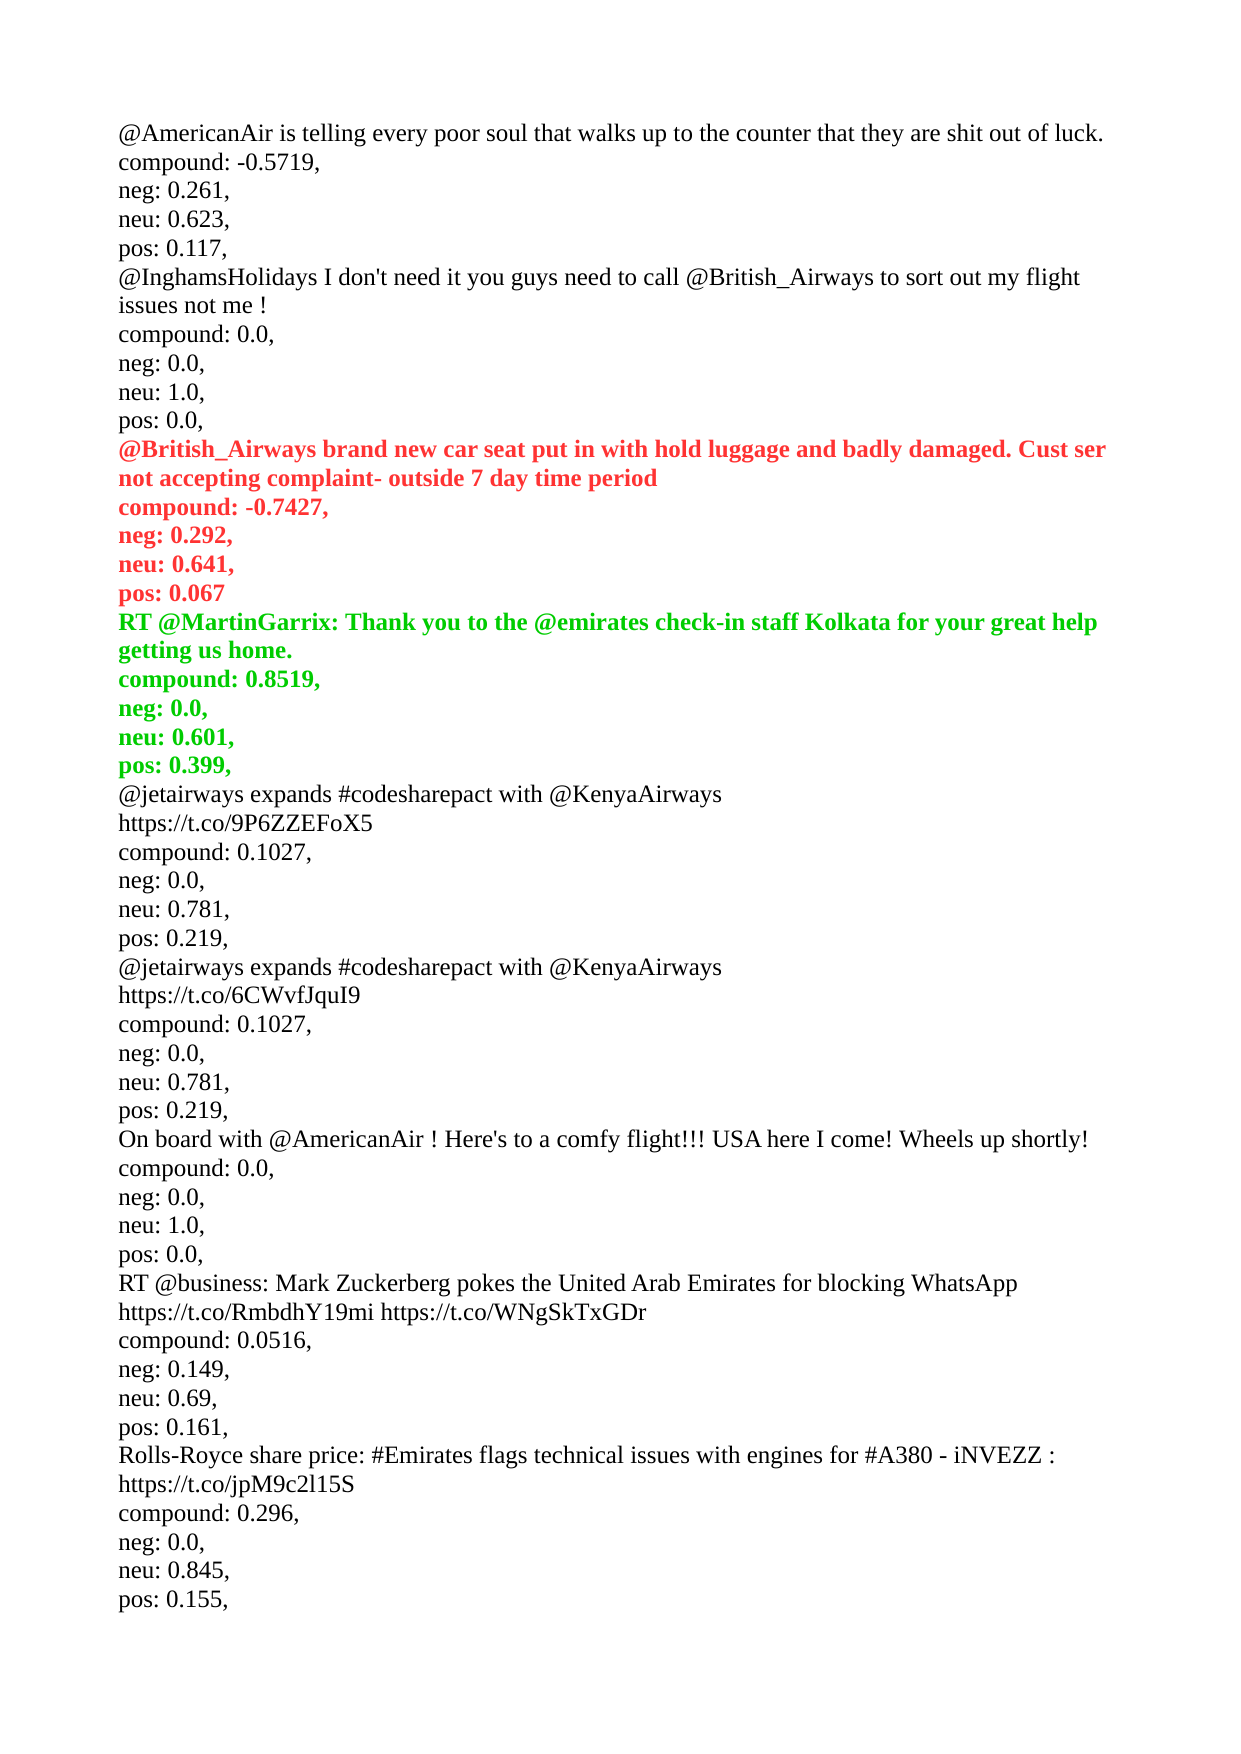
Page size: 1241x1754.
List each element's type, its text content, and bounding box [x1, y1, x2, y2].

text compound: 0.0, [118, 319, 1122, 348]
text neg: 0.0, [118, 1182, 1122, 1211]
text @AmericanAir is telling every poor soul that walks up to the counter that they are shit out of luck. [118, 118, 1122, 147]
text pos: 0.0, [118, 406, 1122, 434]
text neg: 0.0, [118, 1527, 1122, 1556]
text neu: 1.0, [118, 1211, 1122, 1239]
text On board with @AmericanAir ! Here's to a comfy flight!!! USA here I come! Wheels up shortly! [118, 1124, 1122, 1153]
text neu: 0.845, [118, 1556, 1122, 1584]
text RT @business: Mark Zuckerberg pokes the United Arab Emirates for blocking WhatsApp https://t.co/RmbdhY19mi https://t.co/WNgSkTxGDr [118, 1268, 1122, 1326]
text neu: 0.641, [118, 549, 1122, 578]
text neg: 0.261, [118, 176, 1122, 204]
text neu: 0.781, [118, 894, 1122, 923]
text neg: 0.0, [118, 693, 1122, 722]
text compound: 0.1027, [118, 1009, 1122, 1038]
text neu: 0.781, [118, 1067, 1122, 1096]
text neu: 0.69, [118, 1383, 1122, 1412]
text compound: 0.0, [118, 1153, 1122, 1182]
text https://t.co/6CWvfJquI9 [118, 981, 1122, 1009]
text neg: 0.292, [118, 521, 1122, 549]
text @InghamsHolidays I don't need it you guys need to call @British_Airways to sort out my flight issues not me ! [118, 262, 1122, 319]
text @jetairways expands #codesharepact with @KenyaAirways [118, 779, 1122, 808]
text https://t.co/9P6ZZEFoX5 [118, 808, 1122, 837]
text @jetairways expands #codesharepact with @KenyaAirways [118, 952, 1122, 981]
text @British_Airways brand new car seat put in with hold luggage and badly damaged. Cust ser not accepting complaint- outside 7 day time period [118, 434, 1122, 492]
text pos: 0.219, [118, 1096, 1122, 1124]
text neg: 0.0, [118, 866, 1122, 894]
text pos: 0.067 [118, 578, 1122, 607]
text Rolls-Royce share price: #Emirates flags technical issues with engines for #A380 - iNVEZZ : https://t.co/jpM9c2l15S [118, 1441, 1122, 1498]
text pos: 0.161, [118, 1412, 1122, 1441]
text RT @MartinGarrix: Thank you to the @emirates check-in staff Kolkata for your great help getting us home. [118, 607, 1122, 664]
text pos: 0.399, [118, 751, 1122, 779]
text neu: 1.0, [118, 377, 1122, 406]
text neg: 0.149, [118, 1354, 1122, 1383]
text neu: 0.601, [118, 722, 1122, 751]
text compound: 0.0516, [118, 1326, 1122, 1354]
text pos: 0.219, [118, 923, 1122, 952]
text pos: 0.155, [118, 1584, 1122, 1613]
text compound: 0.1027, [118, 837, 1122, 866]
text neg: 0.0, [118, 348, 1122, 377]
text neg: 0.0, [118, 1038, 1122, 1067]
text pos: 0.117, [118, 233, 1122, 262]
text compound: 0.8519, [118, 664, 1122, 693]
text compound: -0.7427, [118, 492, 1122, 521]
text pos: 0.0, [118, 1239, 1122, 1268]
text compound: -0.5719, [118, 147, 1122, 176]
text neu: 0.623, [118, 204, 1122, 233]
text compound: 0.296, [118, 1498, 1122, 1527]
